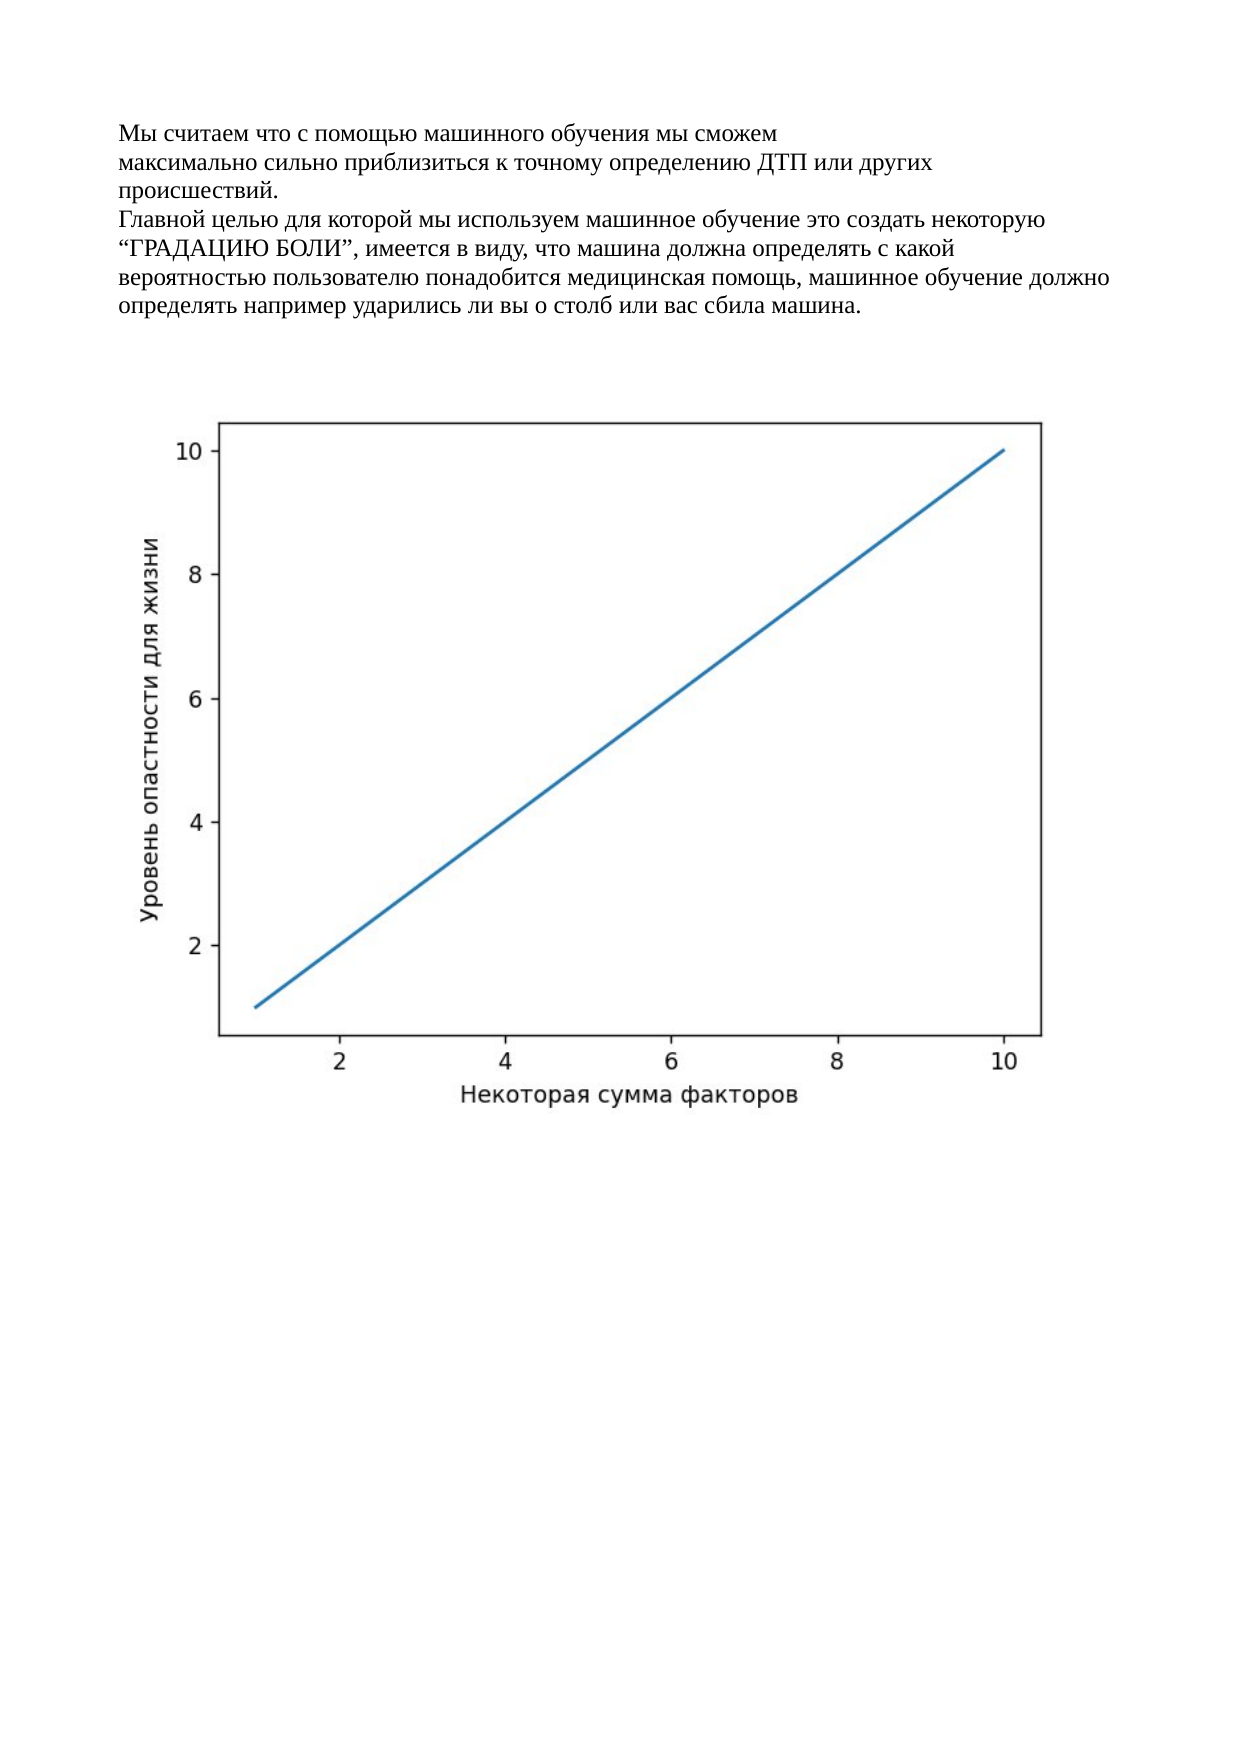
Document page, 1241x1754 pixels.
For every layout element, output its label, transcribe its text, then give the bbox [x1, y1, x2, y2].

picture [102, 330, 1107, 1120]
text вероятностью пользователю понадобится медицинская помощь, машинное обучение должно определять например ударились ли вы о столб или вас сбила машина. [118, 262, 1122, 319]
text Мы считаем что с помощью машинного обучения мы сможем [118, 118, 1122, 147]
text “ГРАДАЦИЮ БОЛИ”, имеется в виду, что машина должна определять с какой [118, 233, 1122, 262]
text максимально сильно приблизиться к точному определению ДТП или других [118, 147, 1122, 176]
text Главной целью для которой мы используем машинное обучение это создать некоторую [118, 204, 1122, 233]
text происшествий. [118, 176, 1122, 204]
